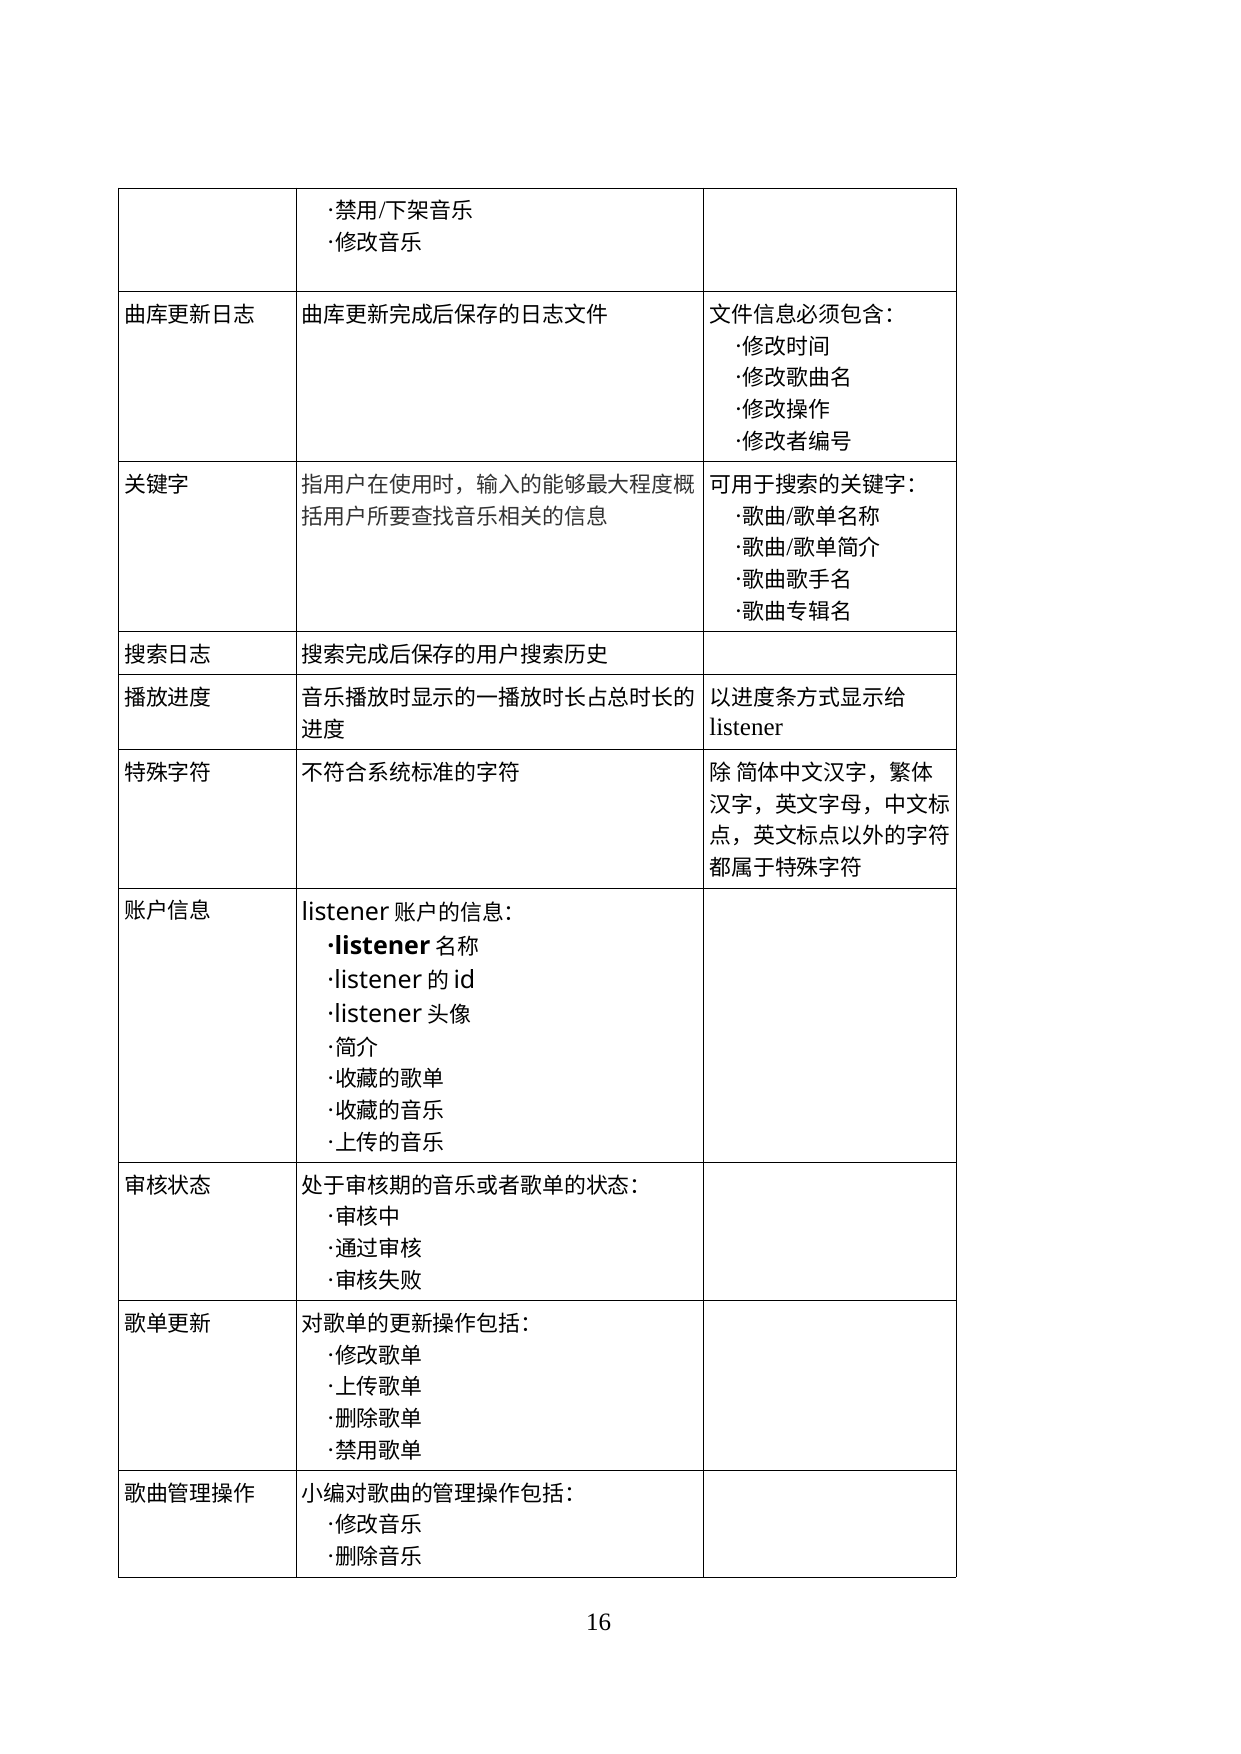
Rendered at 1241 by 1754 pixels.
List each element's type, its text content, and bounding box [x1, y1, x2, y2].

table_cell [704, 189, 956, 291]
table_cell [704, 889, 956, 1162]
table_cell 曲库更新完成后保存的日志文件 [297, 292, 703, 461]
table_cell 文件信息必须包含： ·修改时间 ·修改歌曲名 ·修改操作 ·修改者编号 [704, 292, 956, 461]
table_cell 指用户在使用时，输入的能够最大程度概括用户所要查找音乐相关的信息 [297, 462, 703, 631]
table_cell listener账户的信息： ·listener名称 ·listener的id ·listener头像 ·简介 ·收藏的歌单 ·收藏的音乐 ·上传的音乐 [297, 889, 703, 1162]
table_cell 特殊字符 [119, 750, 296, 887]
table_cell 歌曲管理操作 [119, 1471, 296, 1577]
table_cell [704, 1301, 956, 1470]
table_cell 歌单更新 [119, 1301, 296, 1470]
table_cell 除 简体中文汉字，繁体汉字，英文字母，中文标点，英文标点以外的字符都属于特殊字符 [704, 750, 956, 887]
table_cell 播放进度 [119, 675, 296, 749]
table_cell 账户信息 [119, 889, 296, 1162]
table_cell 搜索完成后保存的用户搜索历史 [297, 632, 703, 674]
table_cell 关键字 [119, 462, 296, 631]
table_cell 小编对歌曲的管理操作包括： ·修改音乐 ·删除音乐 [297, 1471, 703, 1577]
table_cell 审核状态 [119, 1163, 296, 1300]
table_cell 处于审核期的音乐或者歌单的状态： ·审核中 ·通过审核 ·审核失败 [297, 1163, 703, 1300]
table_cell 音乐播放时显示的一播放时长占总时长的进度 [297, 675, 703, 749]
table_cell ·禁用/下架音乐 ·修改音乐 [297, 189, 703, 291]
table_cell [704, 632, 956, 674]
table_cell 以进度条方式显示给listener [704, 675, 956, 749]
table_cell [704, 1163, 956, 1300]
table_cell [119, 189, 296, 291]
table_cell 对歌单的更新操作包括： ·修改歌单 ·上传歌单 ·删除歌单 ·禁用歌单 [297, 1301, 703, 1470]
table_cell 可用于搜索的关键字： ·歌曲/歌单名称 ·歌曲/歌单简介 ·歌曲歌手名 ·歌曲专辑名 [704, 462, 956, 631]
table_cell 曲库更新日志 [119, 292, 296, 461]
table_cell [704, 1471, 956, 1577]
table_cell 搜索日志 [119, 632, 296, 674]
table_cell 不符合系统标准的字符 [297, 750, 703, 887]
